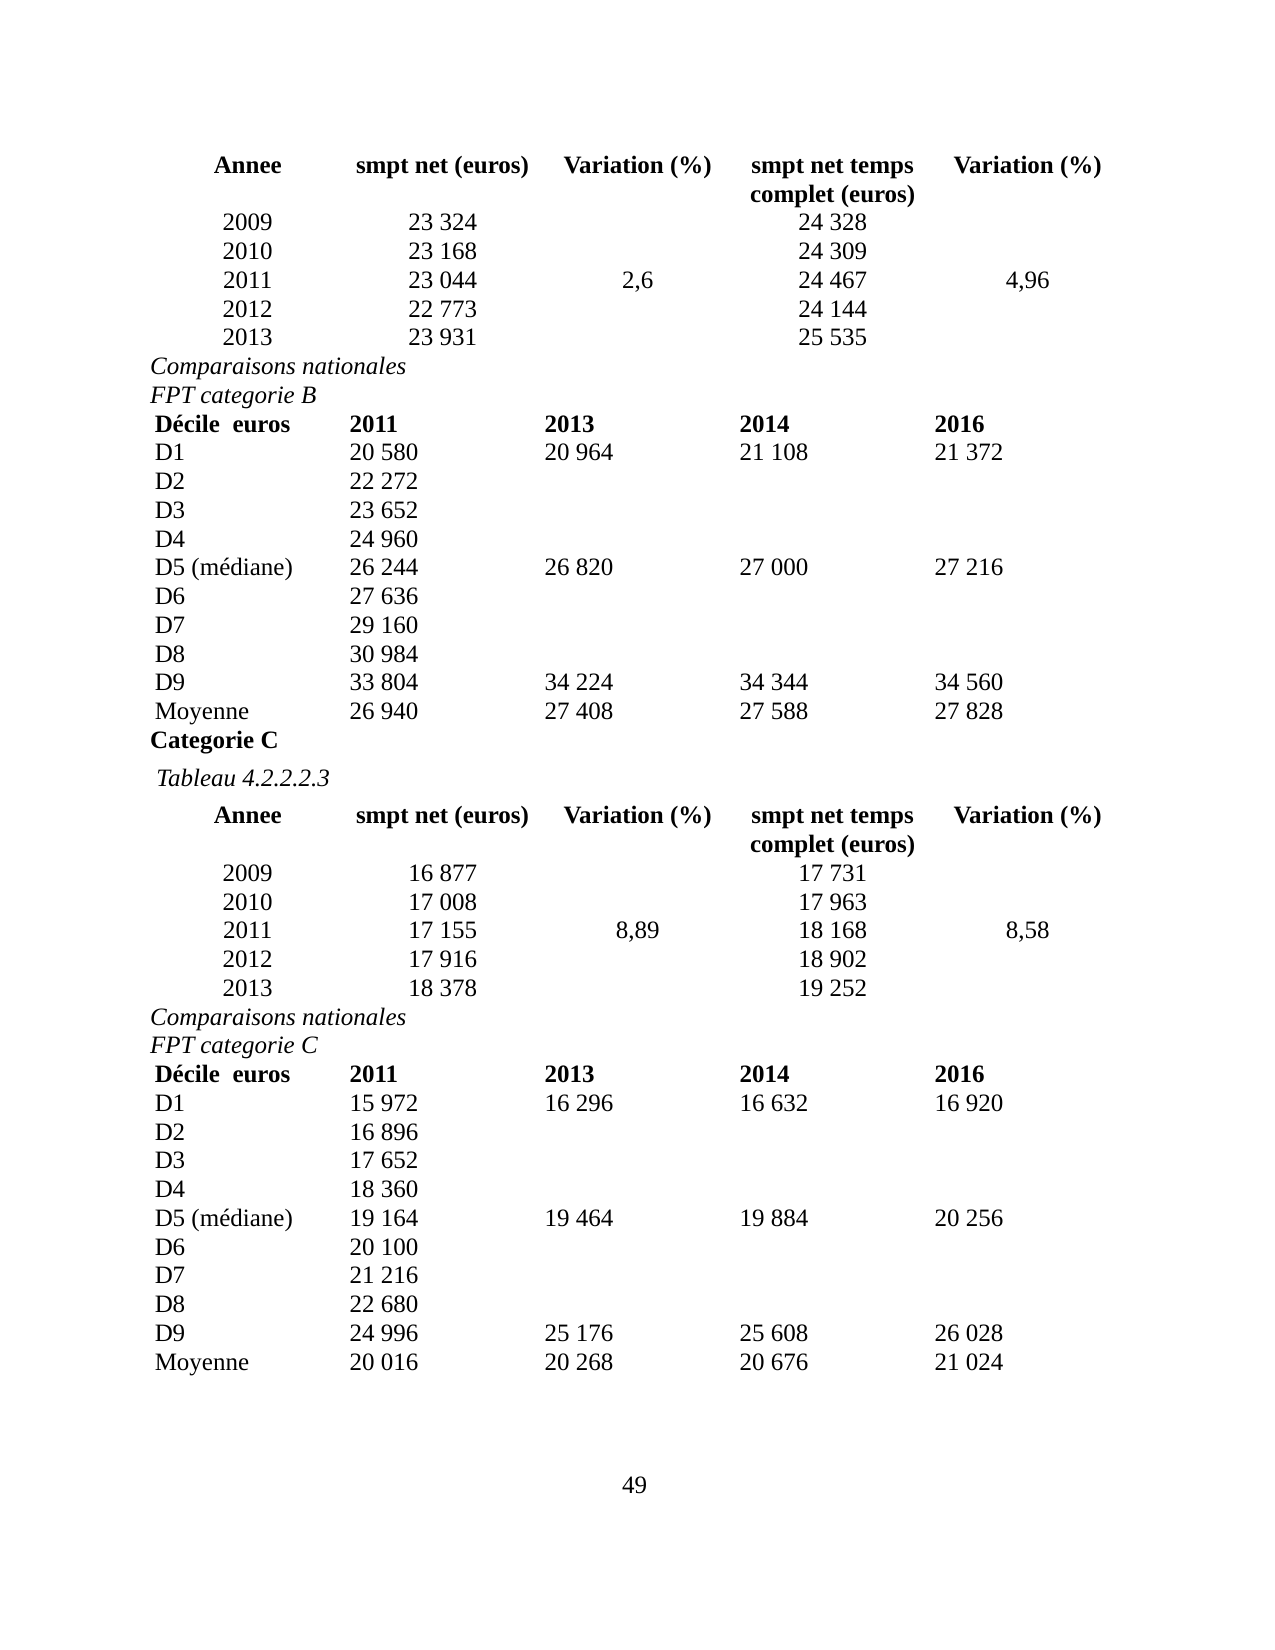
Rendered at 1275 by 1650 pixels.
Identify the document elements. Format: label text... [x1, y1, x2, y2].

table_cell [930, 1289, 1125, 1318]
table_cell D6 [150, 581, 345, 610]
table_cell D6 [150, 1232, 345, 1260]
table_cell 20 580 [345, 438, 540, 466]
table_header smpt net (euros) [345, 150, 540, 207]
table_cell D7 [150, 1260, 345, 1289]
table_cell 27 408 [540, 696, 735, 725]
table_cell [930, 524, 1125, 552]
table_cell D8 [150, 639, 345, 667]
table_cell [540, 1260, 735, 1289]
table_cell 18 168 [735, 915, 930, 944]
table_cell Moyenne [150, 1347, 345, 1375]
table_cell [930, 858, 1125, 887]
table_cell 24 144 [735, 294, 930, 322]
table_cell 2009 [150, 858, 345, 887]
table_cell 2013 [150, 973, 345, 1002]
table_cell 16 296 [540, 1088, 735, 1117]
table_cell D1 [150, 438, 345, 466]
table_cell 34 224 [540, 668, 735, 696]
table_cell 29 160 [345, 610, 540, 639]
table_cell 8,58 [930, 915, 1125, 944]
table_cell 17 155 [345, 915, 540, 944]
table_header 2014 [735, 409, 930, 437]
table_header Variation (%) [540, 800, 735, 858]
table_cell 20 676 [735, 1347, 930, 1375]
table_header 2011 [345, 1059, 540, 1088]
table_cell [735, 1289, 930, 1318]
table_cell [930, 294, 1125, 322]
table_cell D8 [150, 1289, 345, 1318]
table_cell Moyenne [150, 696, 345, 725]
table_cell 24 960 [345, 524, 540, 552]
table_cell 18 378 [345, 973, 540, 1002]
table_header 2013 [540, 1059, 735, 1088]
table_header Décile euros [150, 409, 345, 437]
table_cell 18 902 [735, 944, 930, 973]
table_cell 16 920 [930, 1088, 1125, 1117]
table_cell D9 [150, 668, 345, 696]
table_cell [930, 1145, 1125, 1174]
table_cell 20 964 [540, 438, 735, 466]
table_cell D4 [150, 1174, 345, 1203]
table_cell [930, 208, 1125, 236]
table_cell 20 016 [345, 1347, 540, 1375]
table_cell [930, 944, 1125, 973]
table_cell 15 972 [345, 1088, 540, 1117]
table_cell 26 820 [540, 553, 735, 581]
table_cell 34 560 [930, 668, 1125, 696]
table_cell [540, 495, 735, 524]
table_cell 23 324 [345, 208, 540, 236]
table_cell 17 916 [345, 944, 540, 973]
table_cell D5 (médiane) [150, 553, 345, 581]
table_cell 27 828 [930, 696, 1125, 725]
table_cell [540, 1289, 735, 1318]
table_cell 20 268 [540, 1347, 735, 1375]
table_header smpt net temps complet (euros) [735, 800, 930, 858]
text Tableau 4.2.2.2.3 [150, 763, 1125, 791]
table_cell [735, 466, 930, 495]
table_cell [540, 524, 735, 552]
table_cell 2009 [150, 208, 345, 236]
table_cell 20 256 [930, 1203, 1125, 1232]
table_cell 25 608 [735, 1318, 930, 1347]
table_cell [735, 524, 930, 552]
table_cell 26 028 [930, 1318, 1125, 1347]
table_cell [930, 236, 1125, 265]
table_cell [540, 581, 735, 610]
table_cell [930, 639, 1125, 667]
table_cell 16 632 [735, 1088, 930, 1117]
table_cell 21 372 [930, 438, 1125, 466]
table_cell [540, 858, 735, 887]
table_cell 27 588 [735, 696, 930, 725]
table_cell [930, 1232, 1125, 1260]
table_header 2014 [735, 1059, 930, 1088]
table_cell [930, 887, 1125, 915]
table_cell [540, 294, 735, 322]
table_cell 2011 [150, 915, 345, 944]
table_cell 33 804 [345, 668, 540, 696]
table_cell 24 996 [345, 1318, 540, 1347]
table_cell 26 940 [345, 696, 540, 725]
table_cell [540, 208, 735, 236]
table_cell 25 535 [735, 323, 930, 351]
table_cell 19 884 [735, 1203, 930, 1232]
table_cell [735, 495, 930, 524]
table_cell D3 [150, 495, 345, 524]
table_cell [540, 1117, 735, 1145]
table_cell 2012 [150, 944, 345, 973]
table_cell [540, 323, 735, 351]
table_cell 2012 [150, 294, 345, 322]
table_cell 2,6 [540, 265, 735, 294]
table_header Annee [150, 800, 345, 858]
table_header Annee [150, 150, 345, 207]
table_cell [735, 610, 930, 639]
table_cell [930, 973, 1125, 1002]
table_cell [930, 610, 1125, 639]
table_cell 24 328 [735, 208, 930, 236]
table_cell 17 652 [345, 1145, 540, 1174]
table_cell 2013 [150, 323, 345, 351]
table_cell 27 636 [345, 581, 540, 610]
table_cell D3 [150, 1145, 345, 1174]
table_cell 16 896 [345, 1117, 540, 1145]
table_cell [735, 1145, 930, 1174]
table_cell [540, 887, 735, 915]
table_cell 19 164 [345, 1203, 540, 1232]
table_header smpt net temps complet (euros) [735, 150, 930, 207]
table_cell 19 252 [735, 973, 930, 1002]
table_cell 34 344 [735, 668, 930, 696]
table_cell 22 272 [345, 466, 540, 495]
table_cell 22 680 [345, 1289, 540, 1318]
table_cell 23 931 [345, 323, 540, 351]
table_cell [930, 495, 1125, 524]
table_cell [540, 944, 735, 973]
table_cell [735, 1232, 930, 1260]
table_cell 17 963 [735, 887, 930, 915]
table_cell D9 [150, 1318, 345, 1347]
table_cell D4 [150, 524, 345, 552]
table_header 2016 [930, 409, 1125, 437]
table_cell [930, 1174, 1125, 1203]
table_cell [930, 466, 1125, 495]
table_cell 22 773 [345, 294, 540, 322]
table_cell 21 216 [345, 1260, 540, 1289]
table_cell 25 176 [540, 1318, 735, 1347]
table_cell [735, 1260, 930, 1289]
table_cell 24 467 [735, 265, 930, 294]
table_cell 19 464 [540, 1203, 735, 1232]
table_cell [540, 610, 735, 639]
table_cell 17 008 [345, 887, 540, 915]
table_cell [930, 581, 1125, 610]
table_cell [540, 1232, 735, 1260]
table_cell [930, 1117, 1125, 1145]
table_cell 16 877 [345, 858, 540, 887]
table_cell 27 000 [735, 553, 930, 581]
table_cell 21 108 [735, 438, 930, 466]
table_cell D2 [150, 466, 345, 495]
text Comparaisons nationales FPT categorie C [150, 1002, 1125, 1059]
table_cell [735, 1117, 930, 1145]
table_cell 27 216 [930, 553, 1125, 581]
table_header smpt net (euros) [345, 800, 540, 858]
table_cell D1 [150, 1088, 345, 1117]
table_header 2013 [540, 409, 735, 437]
text Comparaisons nationales FPT categorie B [150, 351, 1125, 409]
table_cell 21 024 [930, 1347, 1125, 1375]
table_cell [735, 1174, 930, 1203]
table_cell 30 984 [345, 639, 540, 667]
table_cell [735, 639, 930, 667]
table_cell [930, 323, 1125, 351]
table_cell [540, 1145, 735, 1174]
table_cell 20 100 [345, 1232, 540, 1260]
table_cell [540, 973, 735, 1002]
table_cell D7 [150, 610, 345, 639]
table_cell 23 044 [345, 265, 540, 294]
text Categorie C [150, 725, 1125, 754]
table_cell 23 168 [345, 236, 540, 265]
table_header Variation (%) [930, 800, 1125, 858]
table_cell 26 244 [345, 553, 540, 581]
table_cell 17 731 [735, 858, 930, 887]
table_cell 18 360 [345, 1174, 540, 1203]
table_cell 2010 [150, 236, 345, 265]
table_header 2011 [345, 409, 540, 437]
table_cell 23 652 [345, 495, 540, 524]
table_cell 2011 [150, 265, 345, 294]
table_cell [540, 1174, 735, 1203]
table_cell 8,89 [540, 915, 735, 944]
table_cell 24 309 [735, 236, 930, 265]
table_header Variation (%) [540, 150, 735, 207]
table_header Décile euros [150, 1059, 345, 1088]
table_cell [930, 1260, 1125, 1289]
table_cell [735, 581, 930, 610]
table_cell [540, 466, 735, 495]
table_cell D5 (médiane) [150, 1203, 345, 1232]
table_header Variation (%) [930, 150, 1125, 207]
table_cell 4,96 [930, 265, 1125, 294]
table_cell [540, 236, 735, 265]
table_cell [540, 639, 735, 667]
table_header 2016 [930, 1059, 1125, 1088]
table_cell D2 [150, 1117, 345, 1145]
table_cell 2010 [150, 887, 345, 915]
